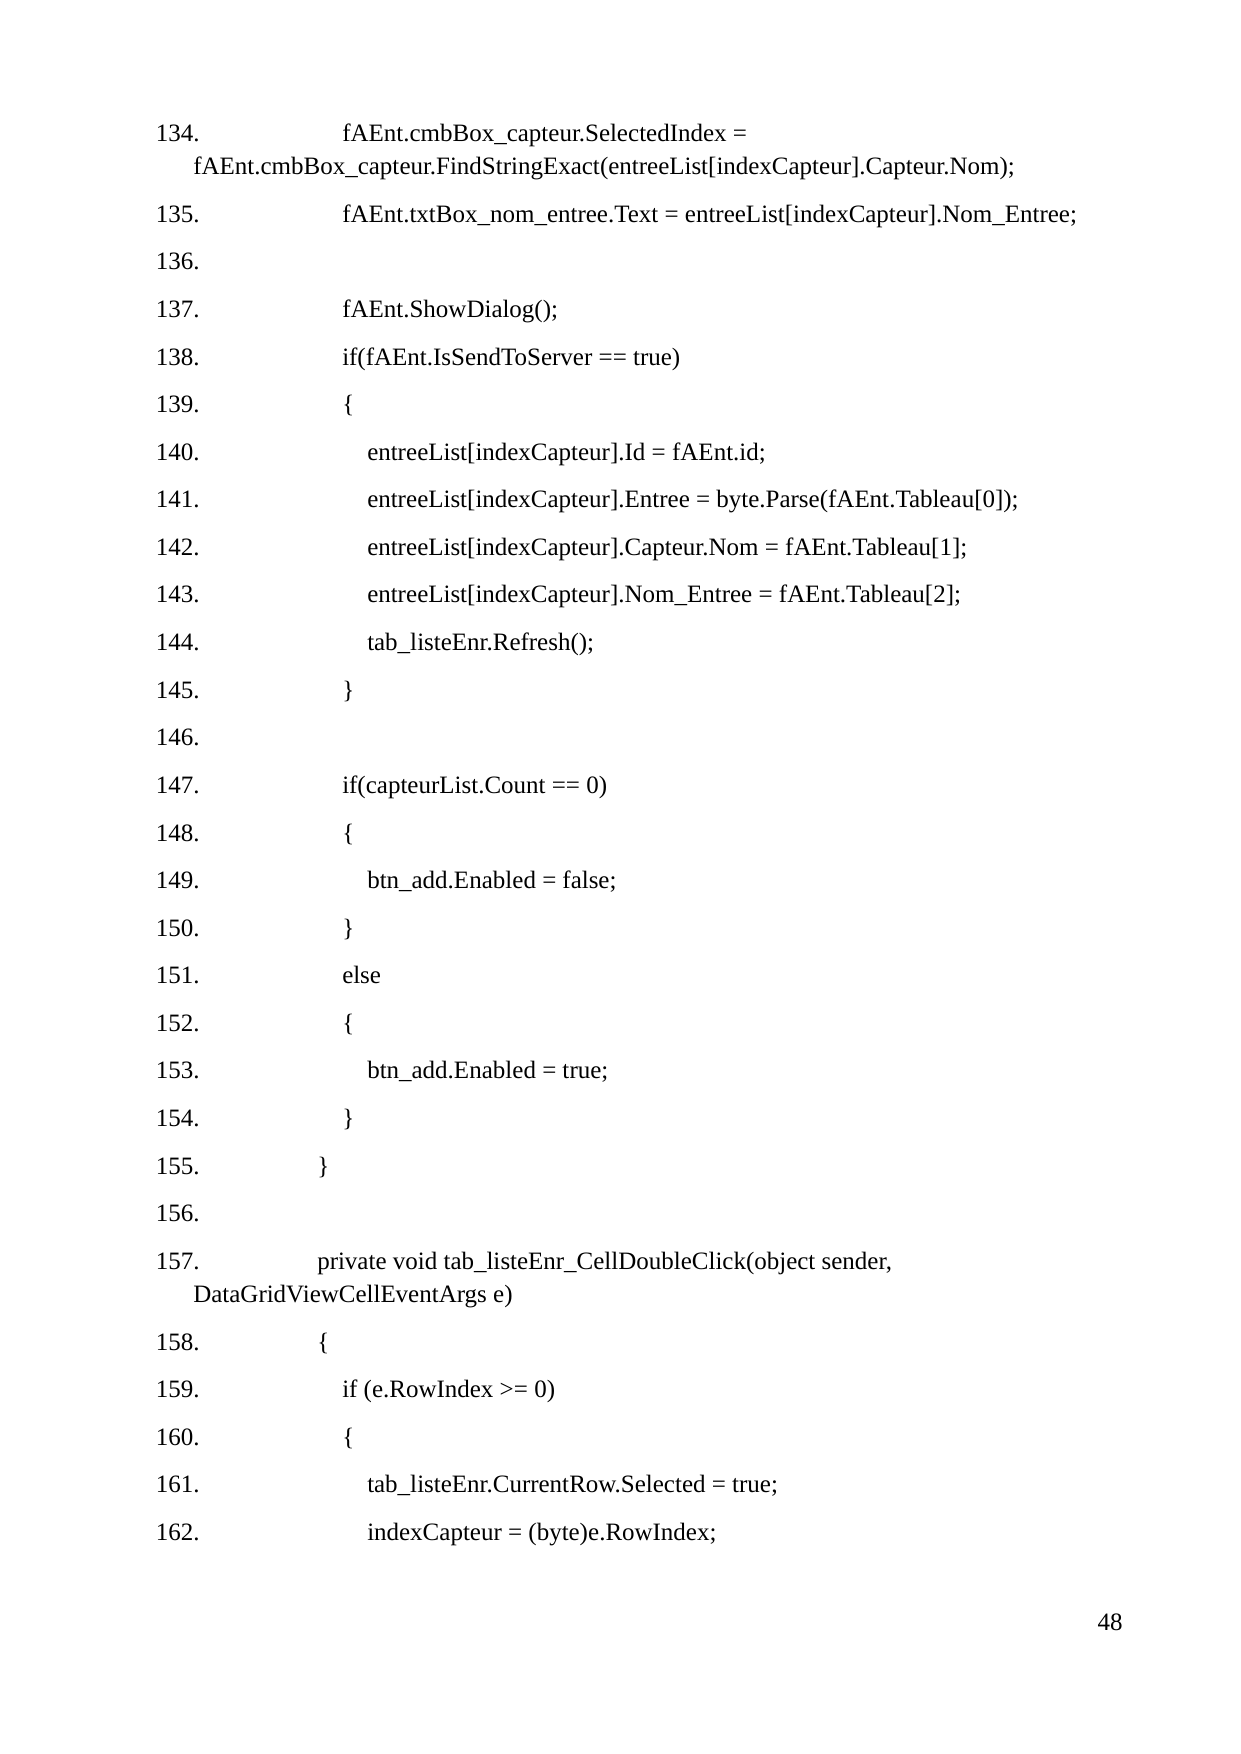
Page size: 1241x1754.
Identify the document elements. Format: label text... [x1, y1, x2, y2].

list } [156, 913, 1122, 942]
list { [156, 818, 1122, 846]
list { [156, 1008, 1122, 1037]
list fAEnt.cmbBox_capteur.SelectedIndex = fAEnt.cmbBox_capteur.FindStringExact(entreeList[indexCapteur].Capteur.Nom); [156, 118, 1122, 180]
list private void tab_listeEnr_CellDoubleClick(object sender, DataGridViewCellEventArgs e) [156, 1246, 1122, 1308]
list fAEnt.txtBox_nom_entree.Text = entreeList[indexCapteur].Nom_Entree; [156, 199, 1122, 227]
list } [156, 1151, 1122, 1179]
list btn_add.Enabled = false; [156, 865, 1122, 894]
list if(capteurList.Count == 0) [156, 770, 1122, 799]
list if(fAEnt.IsSendToServer == true) [156, 342, 1122, 370]
list } [156, 1103, 1122, 1132]
list { [156, 1422, 1122, 1451]
list tab_listeEnr.Refresh(); [156, 627, 1122, 656]
list entreeList[indexCapteur].Entree = byte.Parse(fAEnt.Tableau[0]); [156, 484, 1122, 513]
list if (e.RowIndex >= 0) [156, 1374, 1122, 1403]
list entreeList[indexCapteur].Nom_Entree = fAEnt.Tableau[2]; [156, 579, 1122, 608]
list tab_listeEnr.CurrentRow.Selected = true; [156, 1469, 1122, 1498]
list entreeList[indexCapteur].Id = fAEnt.id; [156, 437, 1122, 466]
list indexCapteur = (byte)e.RowIndex; [156, 1517, 1122, 1546]
list { [156, 389, 1122, 418]
list else [156, 960, 1122, 989]
list } [156, 675, 1122, 703]
list btn_add.Enabled = true; [156, 1056, 1122, 1084]
list fAEnt.ShowDialog(); [156, 294, 1122, 323]
list { [156, 1327, 1122, 1355]
list entreeList[indexCapteur].Capteur.Nom = fAEnt.Tableau[1]; [156, 532, 1122, 561]
